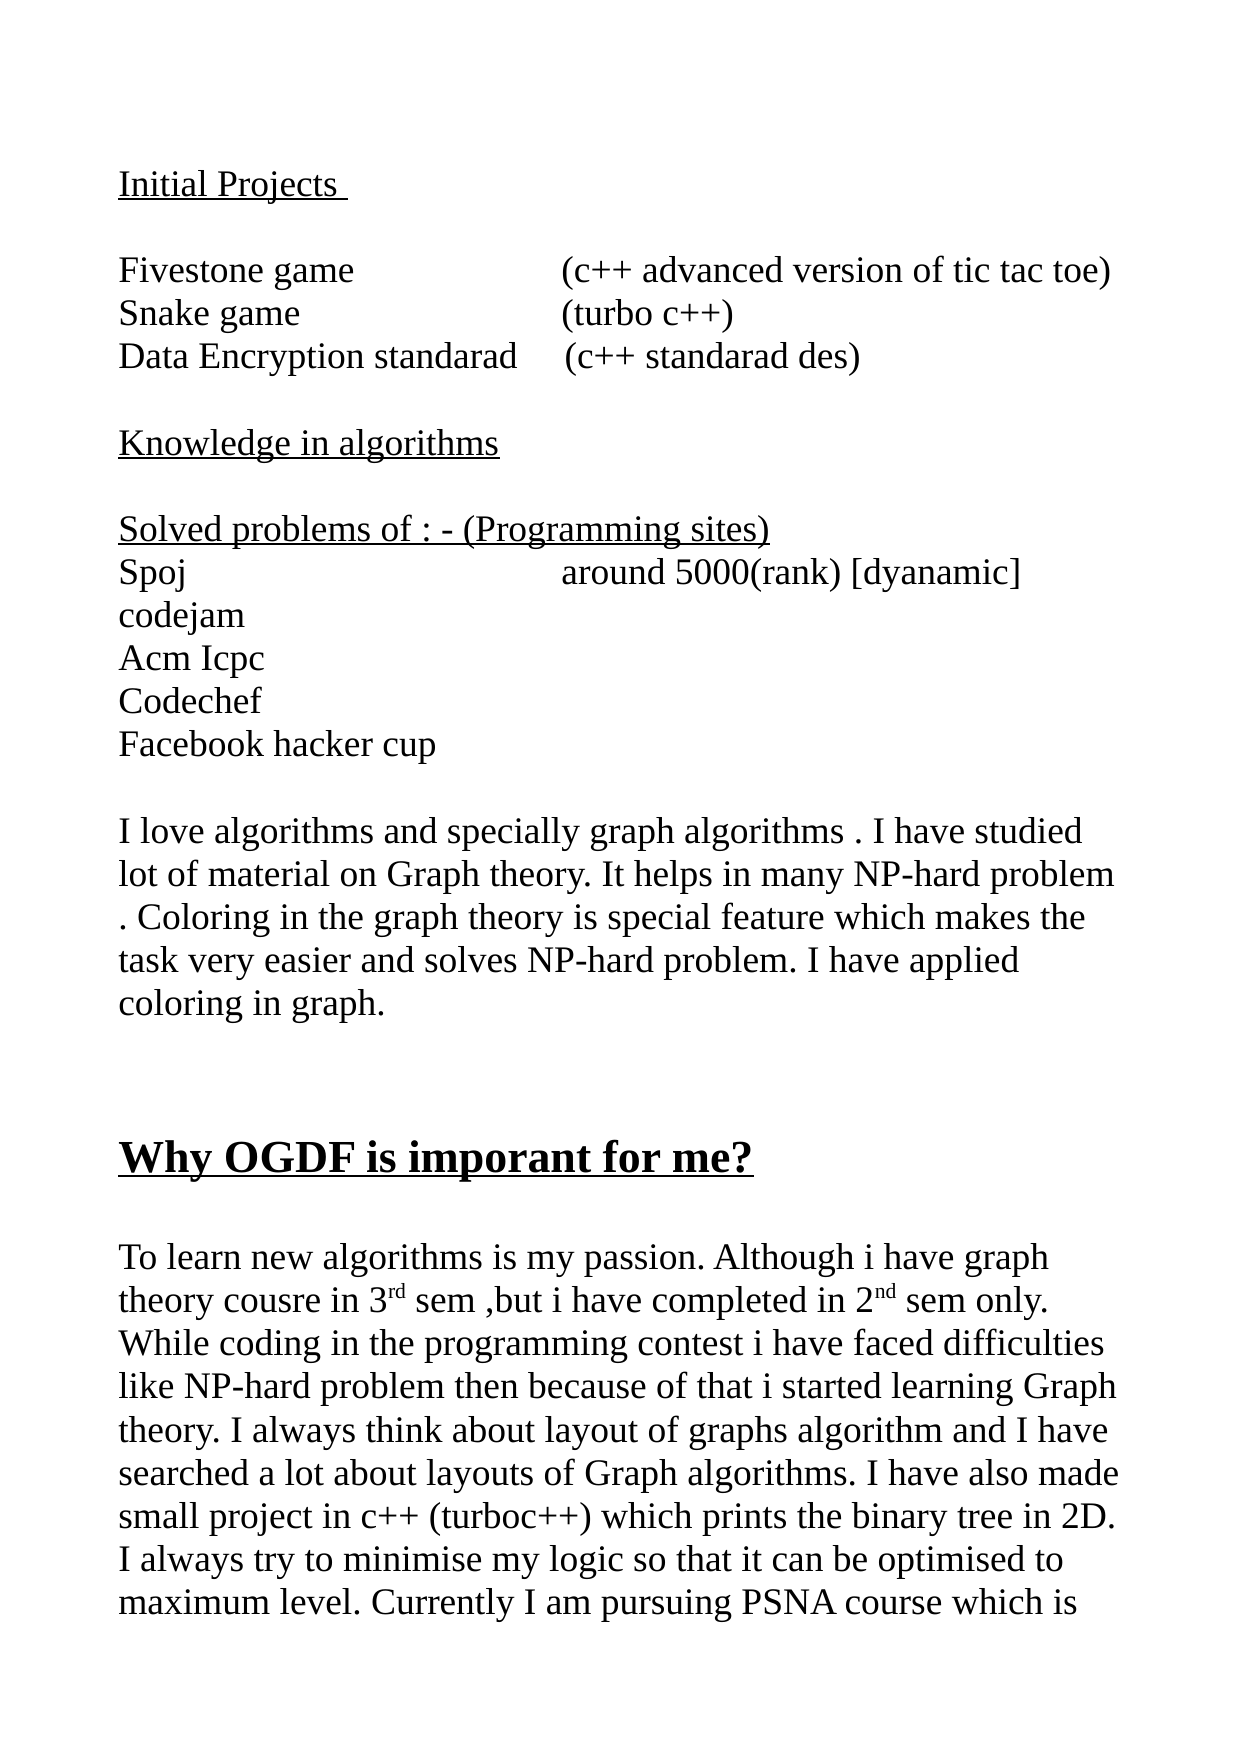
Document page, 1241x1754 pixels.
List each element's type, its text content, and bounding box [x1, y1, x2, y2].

text Why OGDF is imporant for me? [118, 1129, 1122, 1182]
text To learn new algorithms is my passion. Although i have graph theory cousre in 3rd sem ,but i have completed in 2nd sem only. [118, 1234, 1122, 1321]
text Data Encryption standarad (c++ standarad des) [118, 334, 1122, 377]
text I always try to minimise my logic so that it can be optimised to maximum level. Currently I am pursuing PSNA course which is [118, 1536, 1122, 1623]
text Facebook hacker cup [118, 722, 1122, 765]
text While coding in the programming contest i have faced difficulties like NP-hard problem then because of that i started learning Graph theory. I always think about layout of graphs algorithm and I have searched a lot about layouts of Graph algorithms. I have also made small project in c++ (turboc++) which prints the binary tree in 2D. [118, 1321, 1122, 1536]
text Acm Icpc [118, 636, 1122, 679]
text Solved problems of : - (Programming sites) [118, 506, 1122, 549]
text Knowledge in algorithms [118, 420, 1122, 463]
text codejam [118, 592, 1122, 636]
text Codechef [118, 679, 1122, 722]
text Snake game (turbo c++) [118, 291, 1122, 334]
text Spoj around 5000(rank) [dyanamic] [118, 549, 1122, 592]
text Initial Projects [118, 161, 1122, 204]
text I love algorithms and specially graph algorithms . I have studied lot of material on Graph theory. It helps in many NP-hard problem . Coloring in the graph theory is special feature which makes the task very easier and solves NP-hard problem. I have applied coloring in graph. [118, 808, 1122, 1024]
text Fivestone game (c++ advanced version of tic tac toe) [118, 247, 1122, 291]
